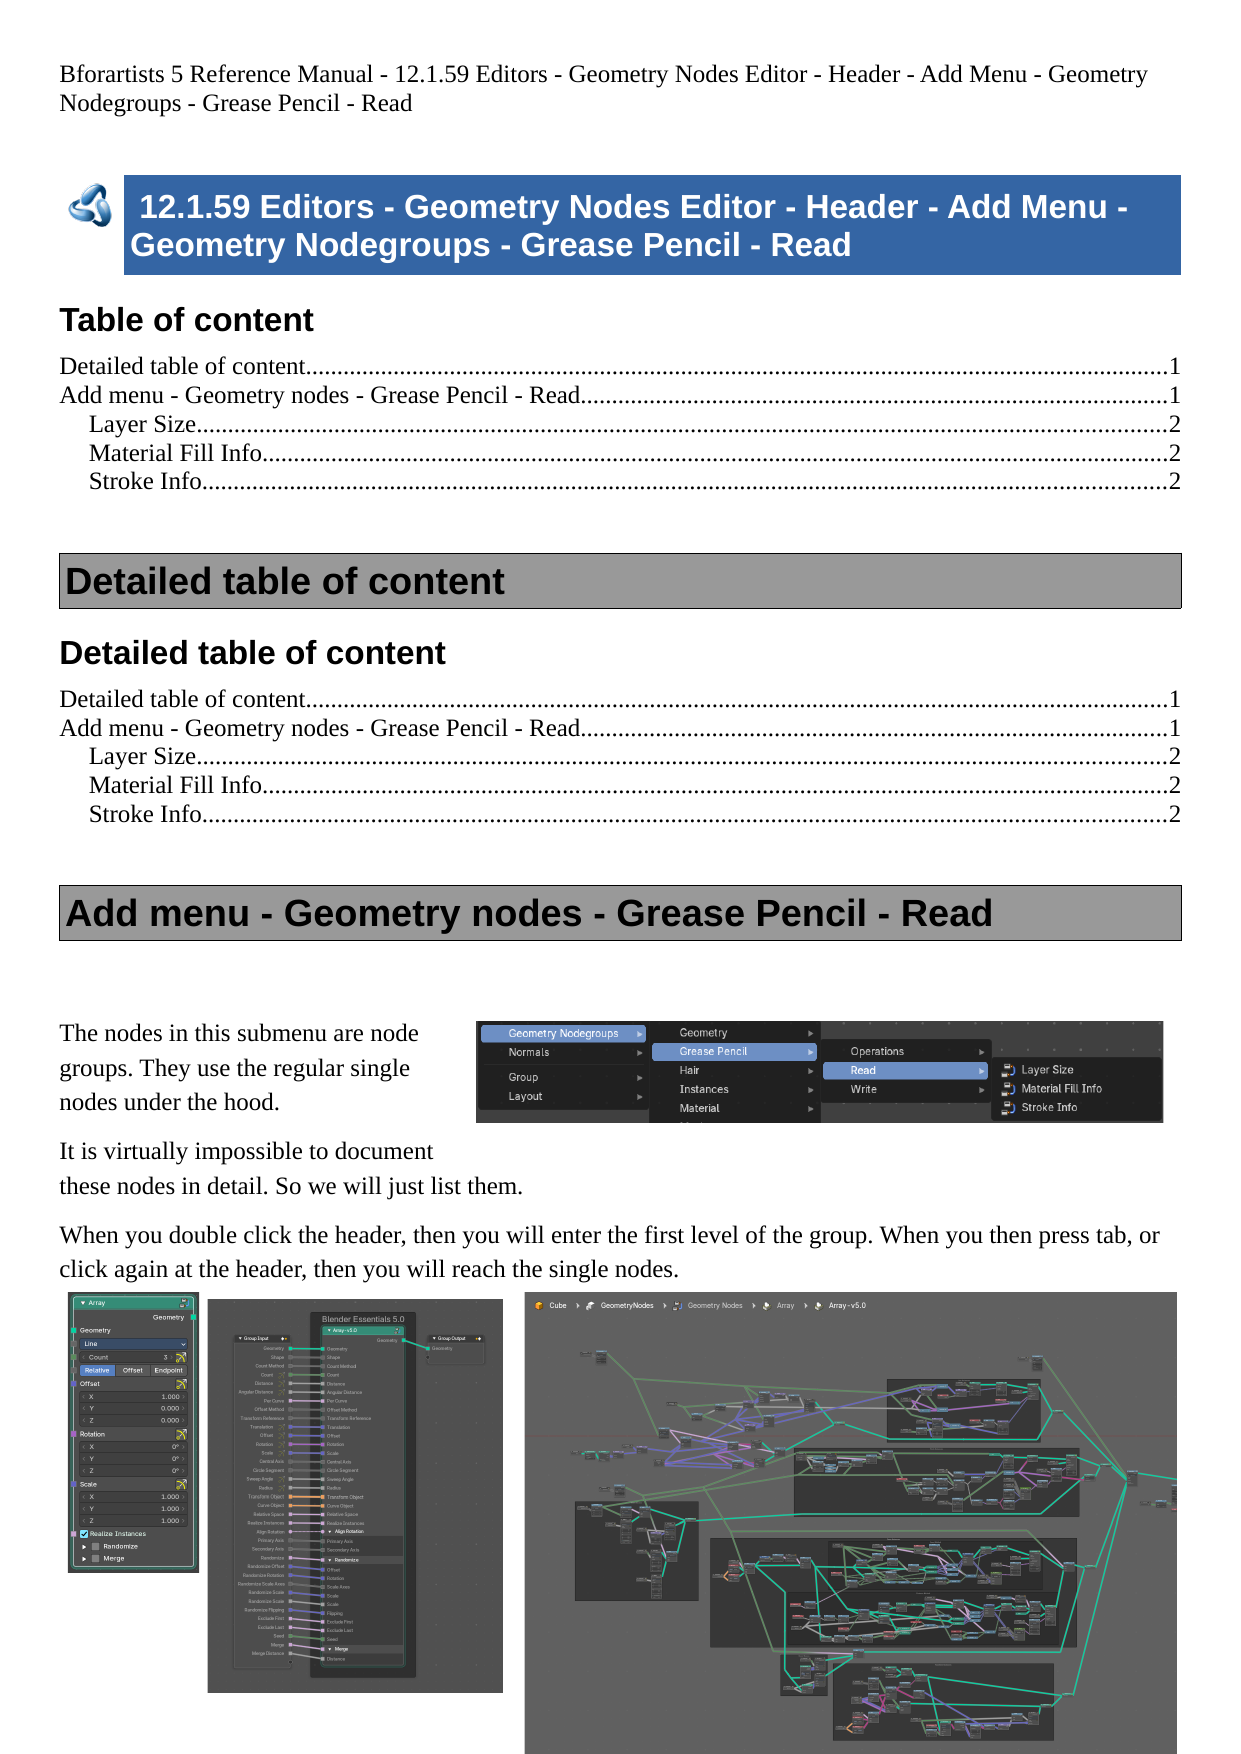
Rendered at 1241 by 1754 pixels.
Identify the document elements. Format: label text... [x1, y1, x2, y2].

text Detailed table of content 1 [59, 351, 1181, 380]
picture [524, 1292, 1177, 1754]
text Stroke Info 2 [88, 799, 1181, 828]
text Add menu - Geometry nodes - Grease Pencil - Read 1 [59, 713, 1181, 741]
text The nodes in this submenu are node groups. They use the regular single nodes under the hood. [59, 1018, 1181, 1116]
subtitle Table of content [59, 300, 1181, 339]
picture [207, 1299, 503, 1693]
text Material Fill Info 2 [88, 438, 1181, 466]
table_header 12.1.59 Editors - Geometry Nodes Editor - Header - Add Menu - Geometry Nodegroups - Grease Pencil - Read [124, 175, 1181, 275]
table_header Add menu - Geometry nodes - Grease Pencil - Read [60, 886, 1181, 940]
text Layer Size 2 [88, 409, 1181, 438]
subtitle Detailed table of content [59, 633, 1181, 671]
picture [65, 180, 114, 230]
text It is virtually impossible to document these nodes in detail. So we will just list them. [59, 1136, 1181, 1199]
text When you double click the header, then you will enter the first level of the group. When you then press tab, or click again at the header, then you will reach the single nodes. [59, 1220, 1181, 1283]
text Detailed table of content 1 [59, 684, 1181, 713]
table_header [59, 175, 124, 275]
text Stroke Info 2 [88, 466, 1181, 495]
text Layer Size 2 [88, 741, 1181, 770]
table_header Detailed table of content [60, 554, 1181, 608]
picture [476, 1021, 1164, 1123]
picture [67, 1292, 200, 1573]
text Material Fill Info 2 [88, 770, 1181, 799]
text Add menu - Geometry nodes - Grease Pencil - Read 1 [59, 380, 1181, 409]
